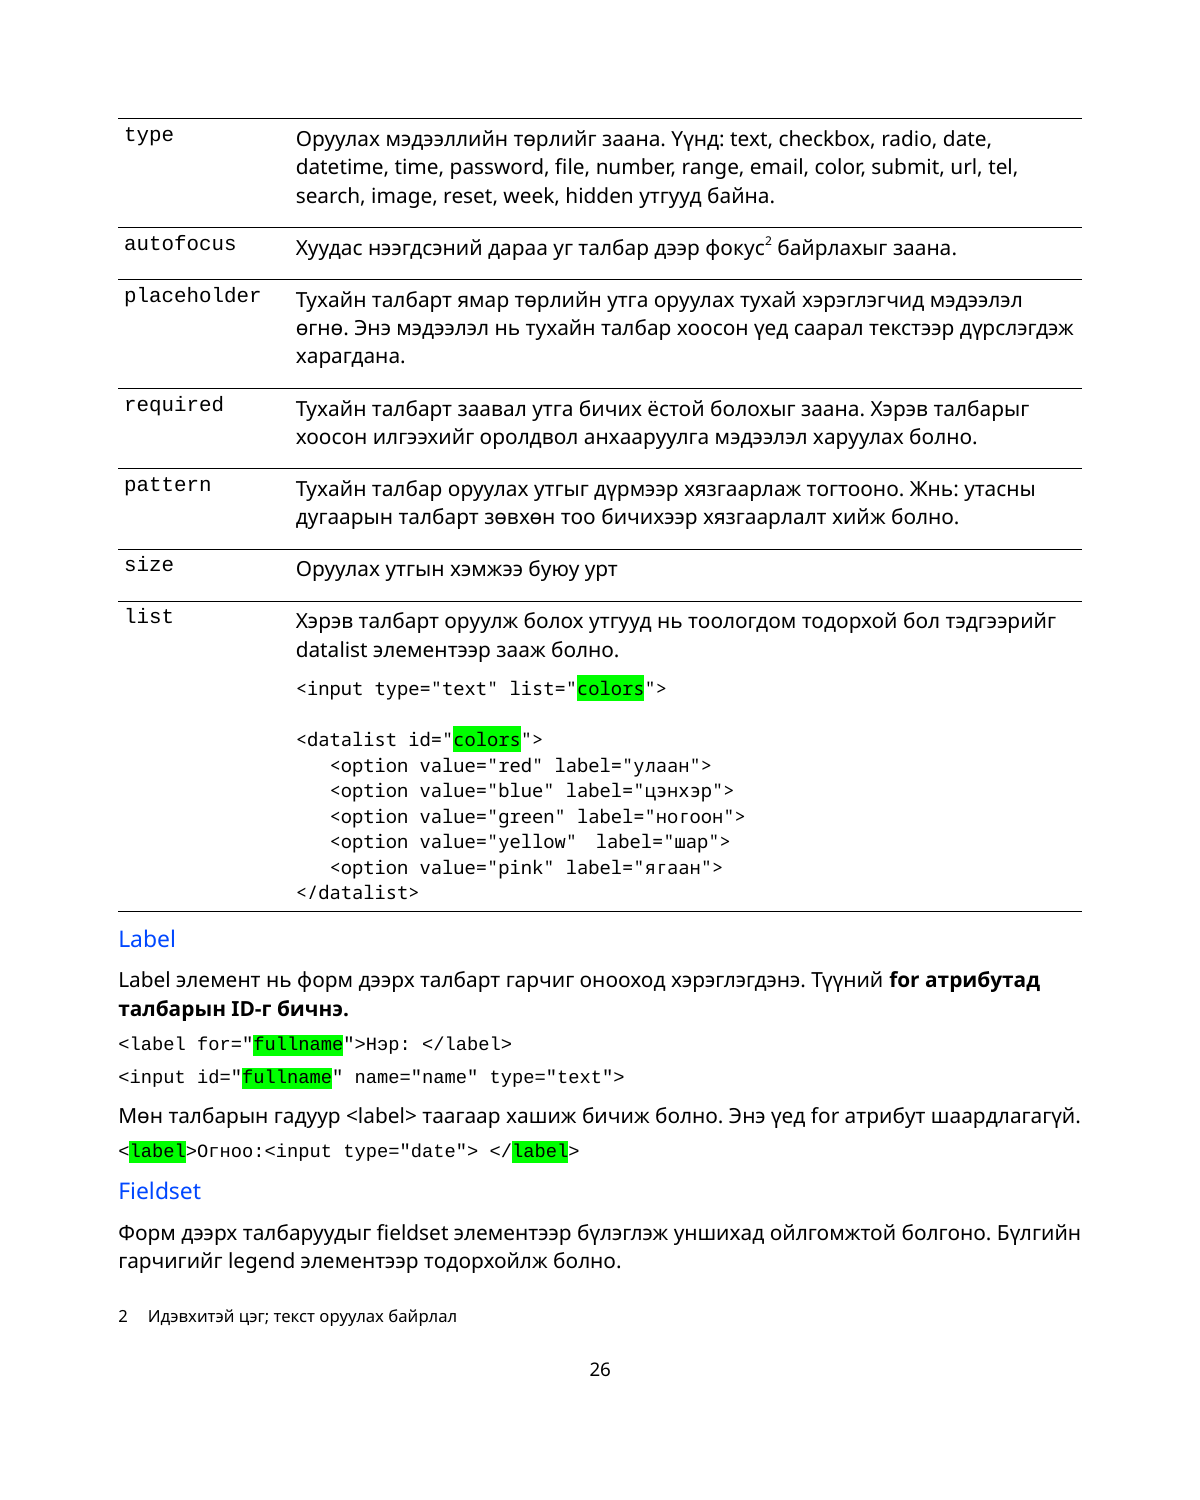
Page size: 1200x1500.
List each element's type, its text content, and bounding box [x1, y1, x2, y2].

table_cell required [118, 389, 290, 468]
table_cell size [118, 550, 290, 601]
table_cell Тухайн талбарт заавал утга бичих ёстой болохыг заана. Хэрэв талбарыг хоосон илгээхийг оролдвол анхааруулга мэдээлэл харуулах болно. [290, 389, 1082, 468]
table_header Оруулах мэдээллийн төрлийг заана. Үүнд: text, checkbox, radio, date, datetime, time, password, file, number, range, email, color, submit, url, tel, search, image, reset, week, hidden утгууд байна. [290, 119, 1082, 227]
text Мөн талбарын гадуур <label> таагаар хашиж бичиж болно. Энэ үед for атрибут шаардлагагүй. [118, 1101, 1082, 1129]
table_cell placeholder [118, 280, 290, 388]
text <input id="fullname" name="name" type="text"> [118, 1068, 1082, 1089]
subtitle Fieldset [118, 1174, 1082, 1206]
table_cell Оруулах утгын хэмжээ буюу урт [290, 550, 1082, 601]
text Форм дээрх талбаруудыг fieldset элементээр бүлэглэж уншихад ойлгомжтой болгоно. Бүлгийн гарчигийг legend элементээр тодорхойлж болно. [118, 1218, 1082, 1274]
table_cell Тухайн талбар оруулах утгыг дүрмээр хязгаарлаж тогтооно. Жнь: утасны дугаарын талбарт зөвхөн тоо бичихээр хязгаарлалт хийж болно. [290, 469, 1082, 549]
table_cell Тухайн талбарт ямар төрлийн утга оруулах тухай хэрэглэгчид мэдээлэл өгнө. Энэ мэдээлэл нь тухайн талбар хоосон үед саарал текстээр дүрслэгдэж харагдана. [290, 280, 1082, 388]
text <label>Огноо:<input type="date"> </label> [118, 1141, 1082, 1163]
text Label элемент нь форм дээрх талбарт гарчиг онооход хэрэглэгдэнэ. Түүний for атрибутад талбарын ID-г бичнэ. [118, 966, 1082, 1022]
table_header type [118, 119, 290, 227]
table_cell list [118, 602, 290, 911]
text <label for="fullname">Нэр: </label> [118, 1034, 1082, 1056]
table_cell Хэрэв талбарт оруулж болох утгууд нь тоологдом тодорхой бол тэдгээрийг datalist элементээр зааж болно. <input type="text" list="colors"> <datalist id="colors"> <option value="red" label="улаан"> <option value="blue" label="цэнхэр"> <option value="green" label="ногоон"> <option value="yellow" label="шар"> <option value="pink" label="ягаан"> </datalist> [290, 602, 1082, 911]
table_cell Хуудас нээгдсэний дараа уг талбар дээр фокус байрлахыг заана. [290, 228, 1082, 279]
subtitle Label [118, 923, 1082, 954]
table_cell autofocus [118, 228, 290, 279]
table_cell pattern [118, 469, 290, 549]
